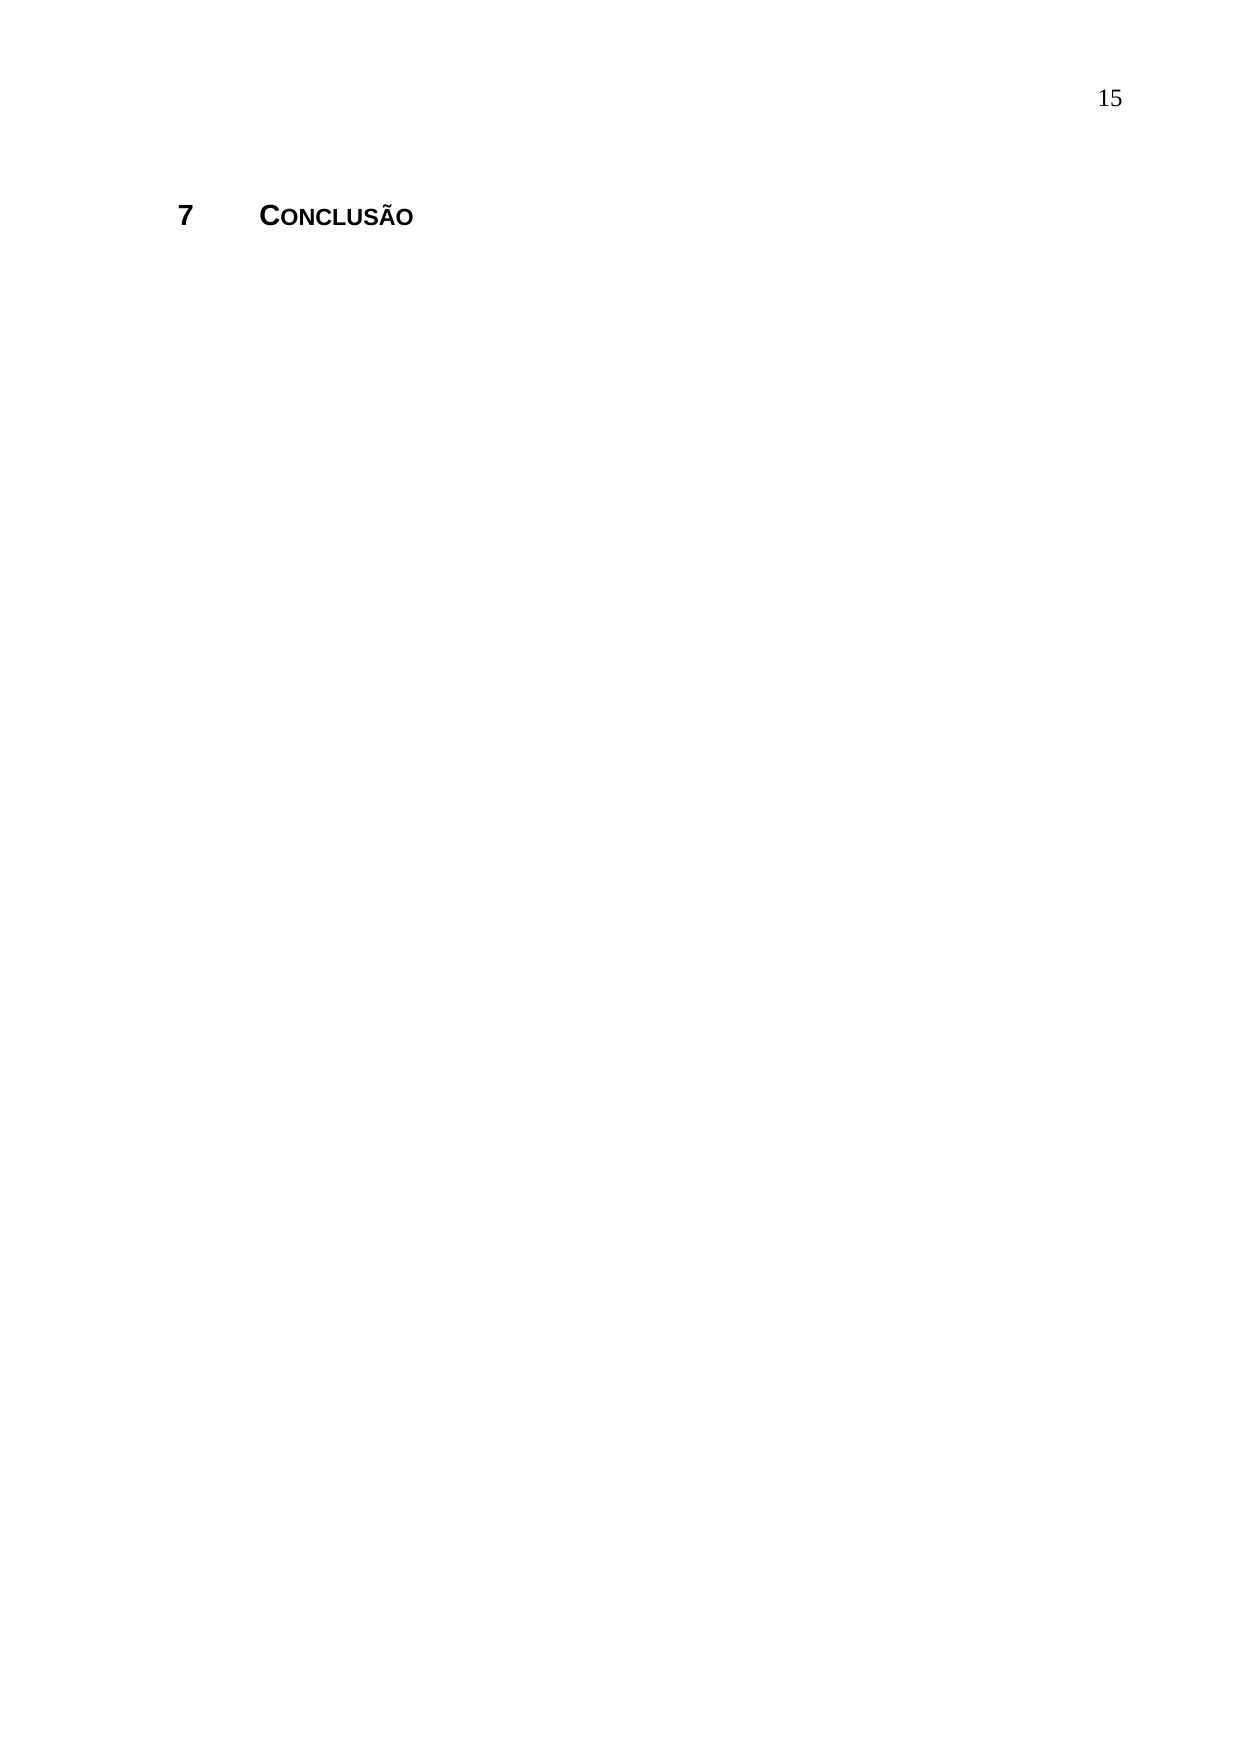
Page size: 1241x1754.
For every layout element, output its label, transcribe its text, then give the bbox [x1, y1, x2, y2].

subtitle Conclusão [177, 198, 1122, 231]
